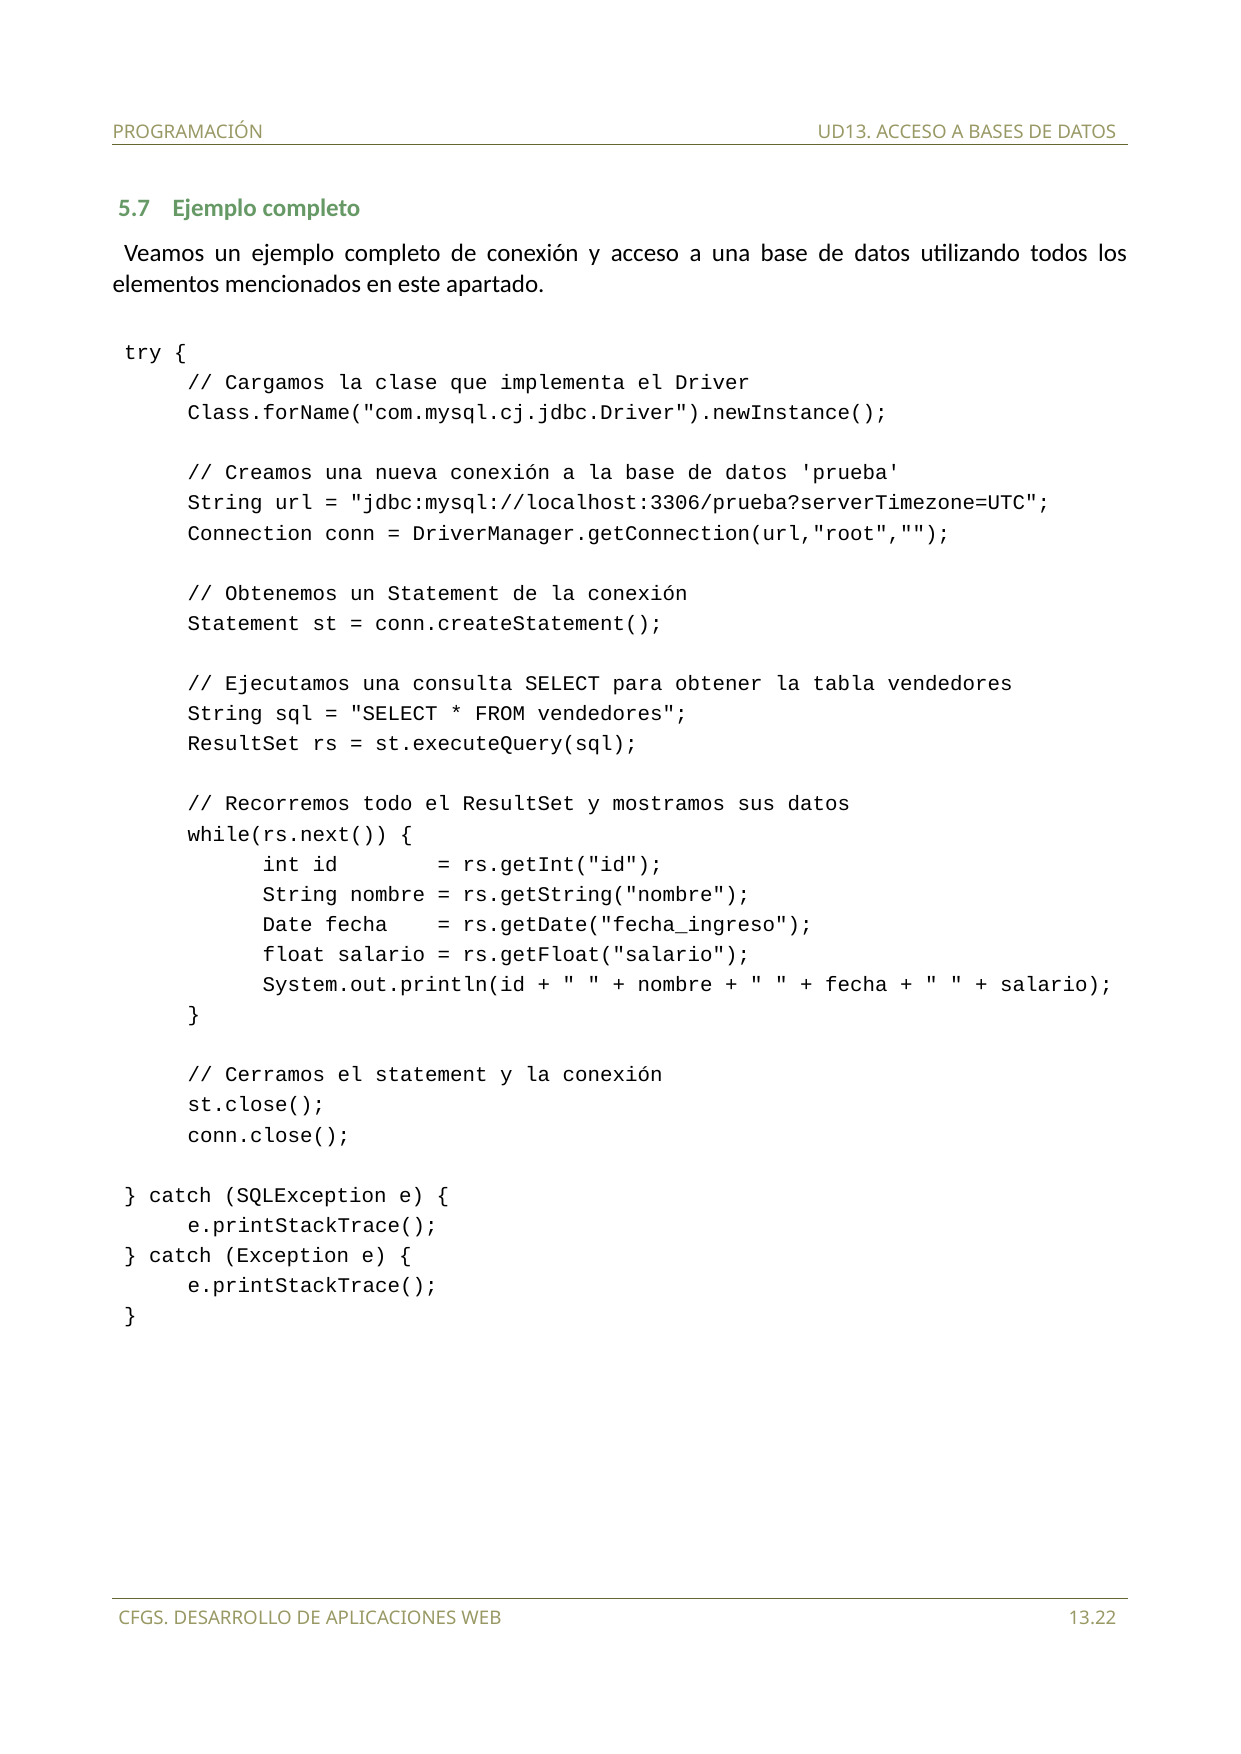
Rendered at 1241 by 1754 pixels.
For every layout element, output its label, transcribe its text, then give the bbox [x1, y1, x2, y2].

text } catch (Exception e) { [112, 1245, 1128, 1269]
text } catch (SQLException e) { [112, 1185, 1128, 1208]
text String nombre = rs.getString("nombre"); [112, 884, 1128, 907]
text st.close(); [112, 1094, 1128, 1118]
text // Cerramos el statement y la conexión [112, 1064, 1128, 1088]
text Statement st = conn.createStatement(); [112, 613, 1128, 636]
subtitle Ejemplo completo [112, 192, 1128, 223]
text // Obtenemos un Statement de la conexión [112, 583, 1128, 606]
text try { [112, 342, 1128, 366]
text // Recorremos todo el ResultSet y mostramos sus datos [112, 793, 1128, 817]
text // Creamos una nueva conexión a la base de datos 'prueba' [112, 462, 1128, 486]
text // Cargamos la clase que implementa el Driver [112, 372, 1128, 396]
text // Ejecutamos una consulta SELECT para obtener la tabla vendedores [112, 673, 1128, 697]
text } [112, 1305, 1128, 1329]
text ResultSet rs = st.executeQuery(sql); [112, 733, 1128, 757]
text conn.close(); [112, 1124, 1128, 1148]
text System.out.println(id + " " + nombre + " " + fecha + " " + salario); [112, 974, 1128, 998]
text Date fecha = rs.getDate("fecha_ingreso"); [112, 914, 1128, 937]
text String sql = "SELECT * FROM vendedores"; [112, 703, 1128, 727]
text Veamos un ejemplo completo de conexión y acceso a una base de datos utilizando todos los elementos mencionados en este apartado. [112, 237, 1128, 298]
text } [112, 1004, 1128, 1028]
text Class.forName("com.mysql.cj.jdbc.Driver").newInstance(); [112, 402, 1128, 426]
text e.printStackTrace(); [112, 1215, 1128, 1238]
text int id = rs.getInt("id"); [112, 854, 1128, 877]
text Connection conn = DriverManager.getConnection(url,"root",""); [112, 522, 1128, 546]
text String url = "jdbc:mysql://localhost:3306/prueba?serverTimezone=UTC"; [112, 492, 1128, 516]
text float salario = rs.getFloat("salario"); [112, 944, 1128, 968]
text while(rs.next()) { [112, 823, 1128, 847]
text e.printStackTrace(); [112, 1275, 1128, 1299]
